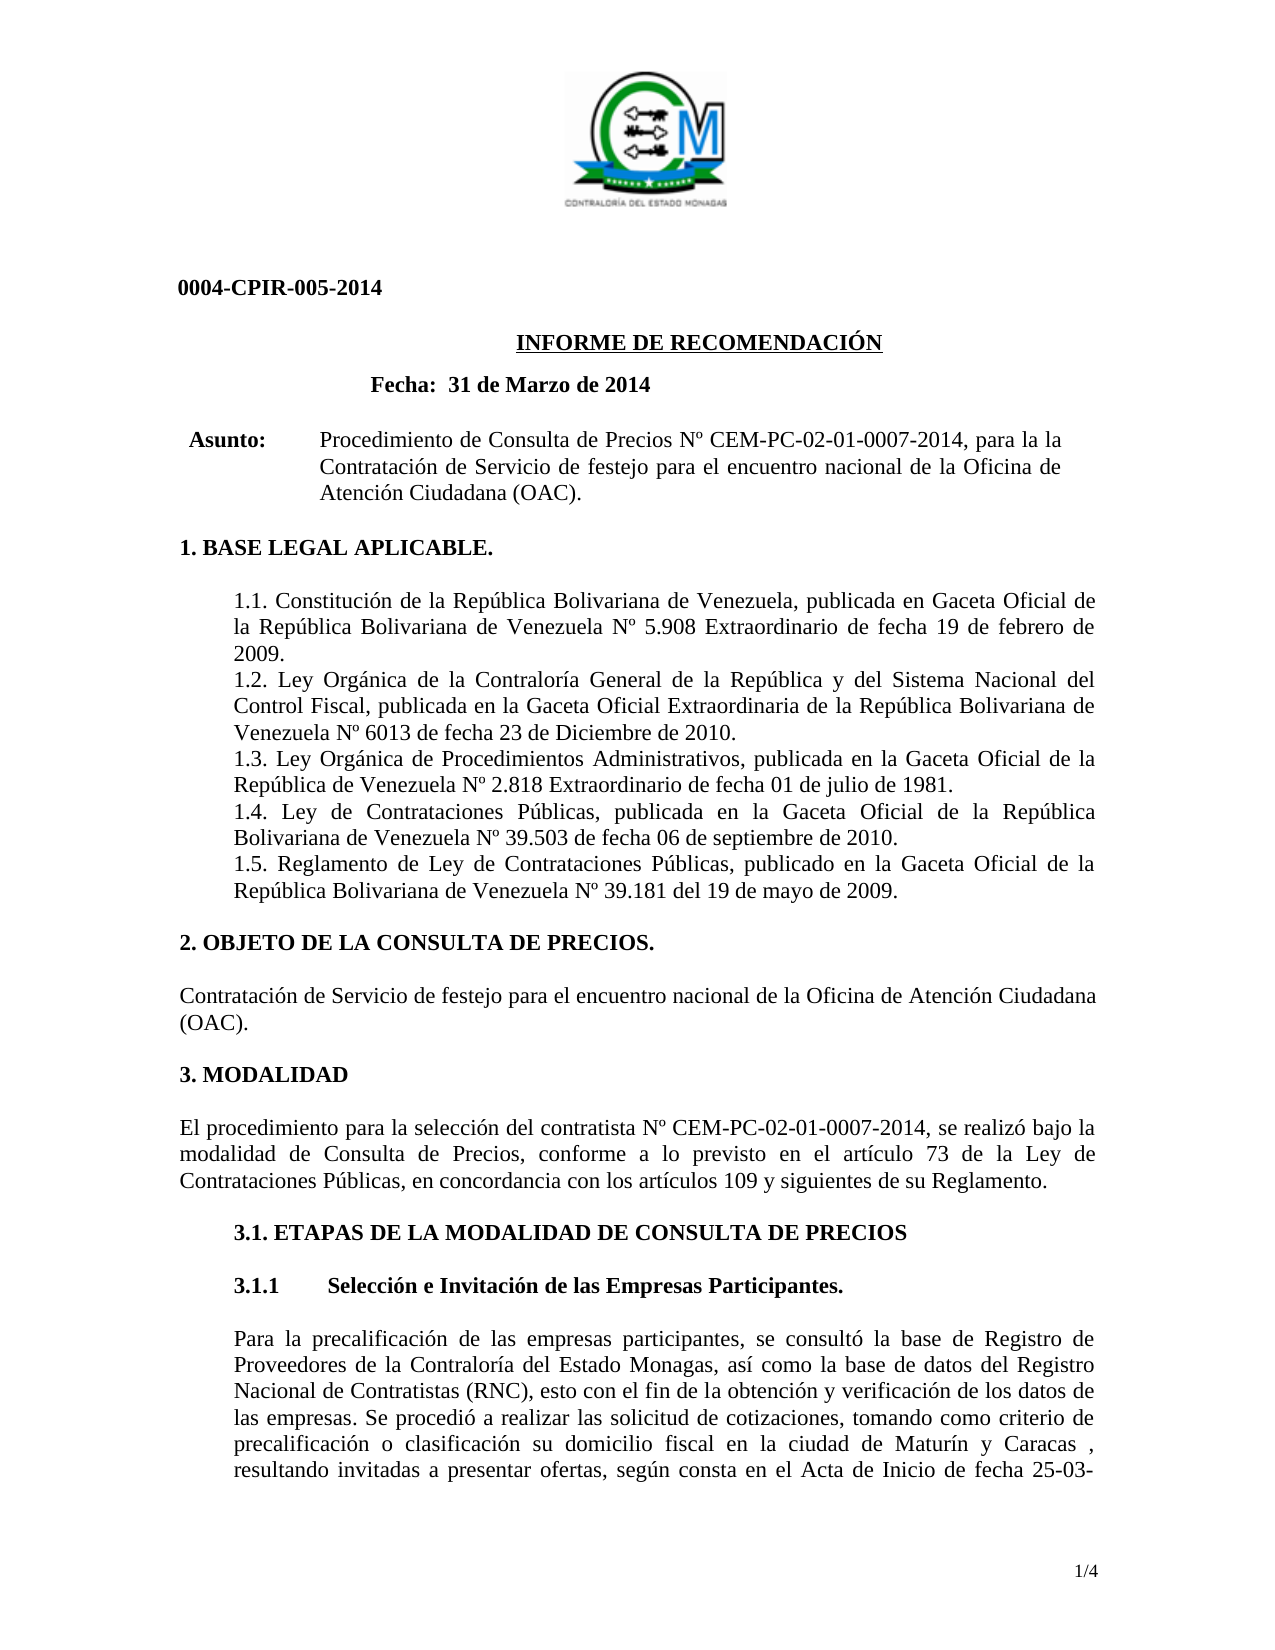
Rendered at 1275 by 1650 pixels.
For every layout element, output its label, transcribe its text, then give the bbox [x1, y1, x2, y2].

text 1.3. Ley Orgánica de Procedimientos Administrativos, publicada en la Gaceta Oficial de la República de Venezuela Nº 2.818 Extraordinario de fecha 01 de julio de 1981. [233, 745, 1095, 798]
picture [562, 69, 730, 210]
table_header Asunto: [177, 426, 308, 505]
table_header Procedimiento de Consulta de Precios Nº CEM-PC-02-01-0007-2014, para la la Contratación de Servicio de festejo para el encuentro nacional de la Oficina de Atención Ciudadana (OAC). [308, 426, 1074, 505]
text 1.2. Ley Orgánica de la Contraloría General de la República y del Sistema Nacional del Control Fiscal, publicada en la Gaceta Oficial Extraordinaria de la República Bolivariana de Venezuela Nº 6013 de fecha 23 de Diciembre de 2010. [233, 666, 1095, 745]
table_header INFORME DE RECOMENDACIÓN [359, 313, 1039, 371]
text 0004-CPIR-005-2014 [177, 274, 1098, 301]
text Para la precalificación de las empresas participantes, se consultó la base de Registro de Proveedores de la Contraloría del Estado Monagas, así como la base de datos del Registro Nacional de Contratistas (RNC), esto con el fin de la obtención y verificación de los datos de las empresas. Se procedió a realizar las solicitud de cotizaciones, tomando como criterio de precalificación o clasificación su domicilio fiscal en la ciudad de Maturín y Caracas , resultando invitadas a presentar ofertas, según consta en el Acta de Inicio de fecha 25-03- [233, 1325, 1094, 1483]
text 1.4. Ley de Contrataciones Públicas, publicada en la Gaceta Oficial de la República Bolivariana de Venezuela Nº 39.503 de fecha 06 de septiembre de 2010. [233, 798, 1095, 850]
text Contratación de Servicio de festejo para el encuentro nacional de la Oficina de Atención Ciudadana (OAC). [179, 982, 1098, 1035]
table_cell Fecha: 31 de Marzo de 2014 [359, 371, 1039, 398]
list Selección e Invitación de las Empresas Participantes. [233, 1272, 1096, 1298]
text 1.1. Constitución de la República Bolivariana de Venezuela, publicada en Gaceta Oficial de la República Bolivariana de Venezuela Nº 5.908 Extraordinario de fecha 19 de febrero de 2009. [233, 587, 1095, 666]
text 1.5. Reglamento de Ley de Contrataciones Públicas, publicado en la Gaceta Oficial de la República Bolivariana de Venezuela Nº 39.181 del 19 de mayo de 2009. [233, 850, 1095, 903]
text 2. OBJETO DE LA CONSULTA DE PRECIOS. [179, 929, 1096, 956]
text 1. BASE LEGAL APLICABLE. [179, 534, 1096, 561]
text 3. MODALIDAD [179, 1061, 1096, 1088]
text El procedimiento para la selección del contratista Nº CEM-PC-02-01-0007-2014, se realizó bajo la modalidad de Consulta de Precios, conforme a lo previsto en el artículo 73 de la Ley de Contrataciones Públicas, en concordancia con los artículos 109 y siguientes de su Reglamento. [179, 1114, 1096, 1193]
text 3.1. ETAPAS DE LA MODALIDAD DE CONSULTA DE PRECIOS [233, 1219, 1096, 1246]
